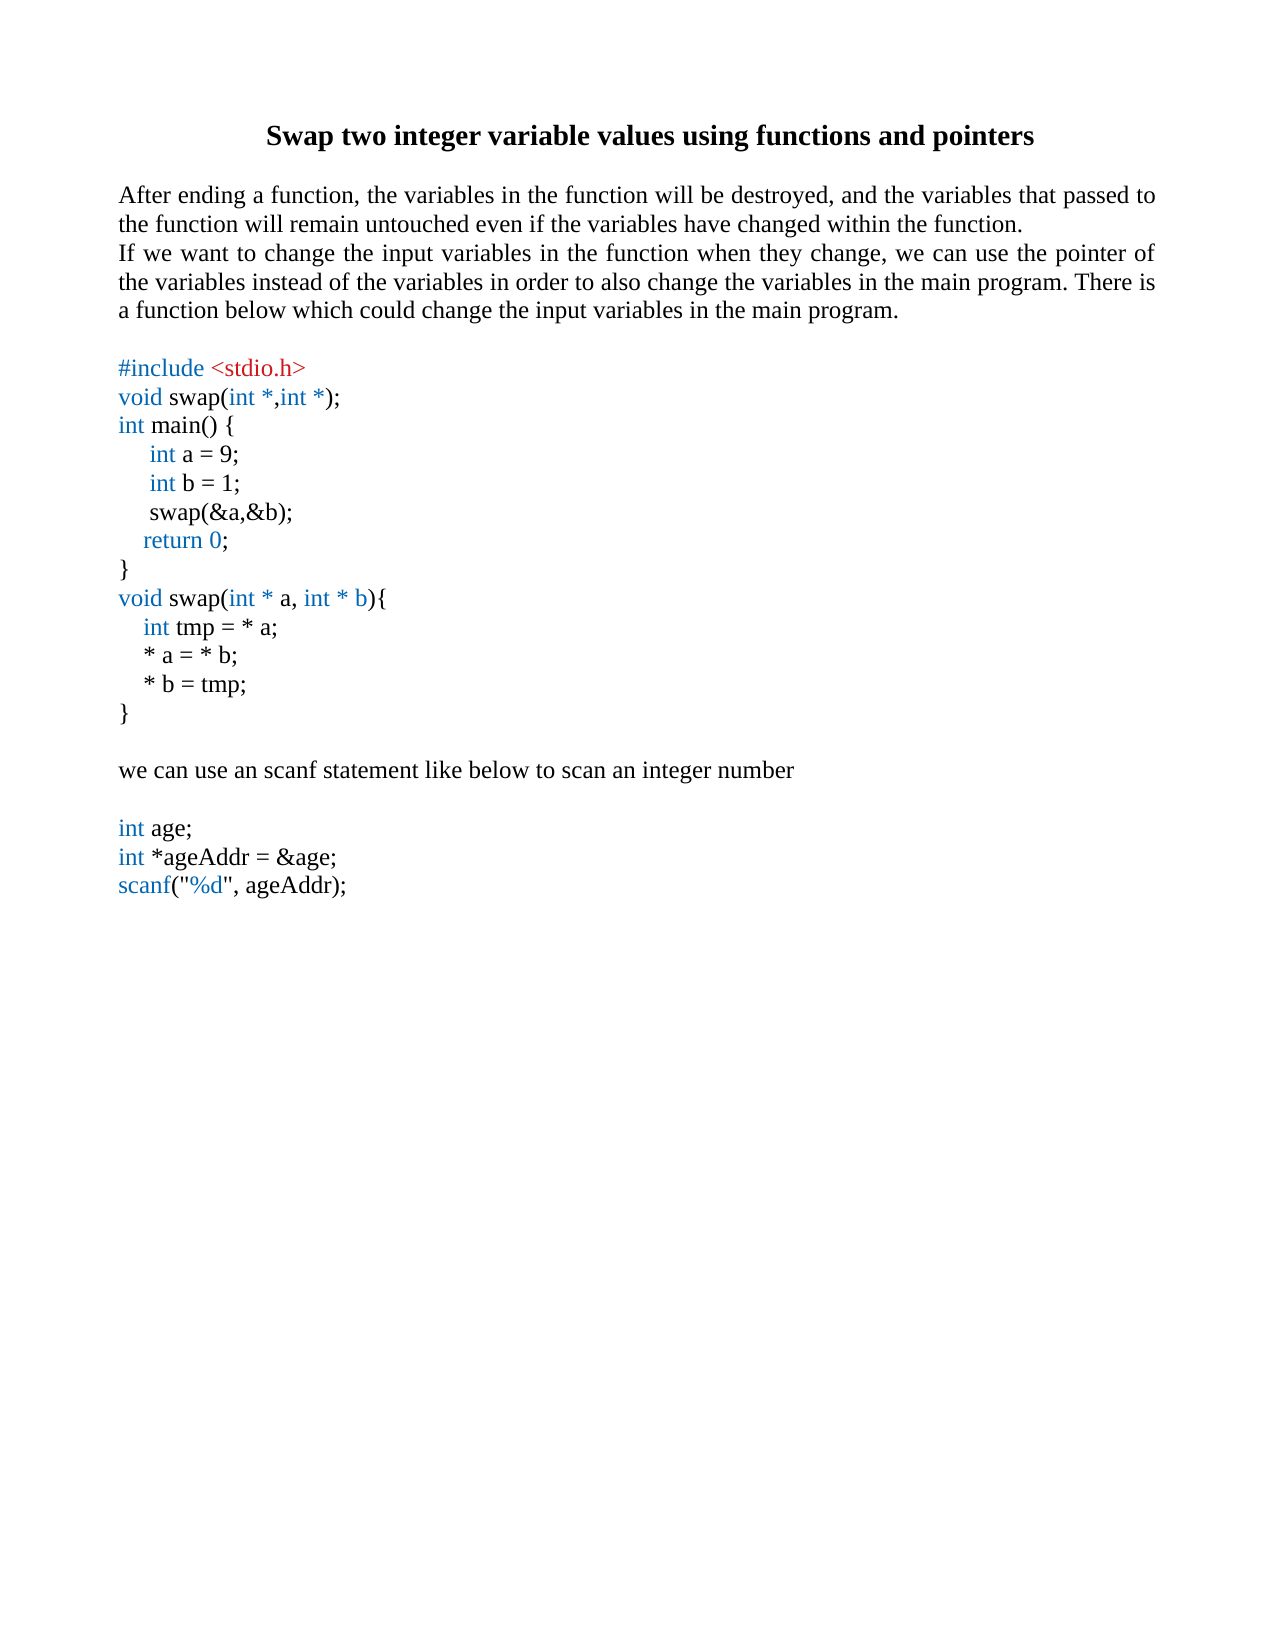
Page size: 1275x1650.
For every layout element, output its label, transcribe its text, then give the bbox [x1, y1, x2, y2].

text int tmp = * a; [118, 612, 1157, 640]
text int *ageAddr = &age; [118, 842, 1157, 870]
text return 0; [118, 525, 1157, 554]
text int a = 9; [118, 439, 1157, 468]
text #include <stdio.h> [118, 353, 1157, 382]
text int b = 1; [118, 468, 1157, 497]
text scanf("%d", ageAddr); [118, 870, 1157, 899]
text void swap(int * a, int * b){ [118, 583, 1157, 612]
text int main() { [118, 410, 1157, 439]
text we can use an scanf statement like below to scan an integer number [118, 755, 1157, 784]
text If we want to change the input variables in the function when they change, we can use the pointer of the variables instead of the variables in order to also change the variables in the main program. There is a function below which could change the input variables in the main program. [118, 238, 1157, 324]
text int age; [118, 813, 1157, 842]
text After ending a function, the variables in the function will be destroyed, and the variables that passed to the function will remain untouched even if the variables have changed within the function. [118, 180, 1157, 238]
text * b = tmp; [118, 669, 1157, 698]
text swap(&a,&b); [118, 497, 1157, 525]
text Swap two integer variable values using functions and pointers [266, 118, 1157, 152]
text } [118, 698, 1157, 727]
text void swap(int *,int *); [118, 382, 1157, 410]
text } [118, 554, 1157, 583]
text * a = * b; [118, 640, 1157, 669]
